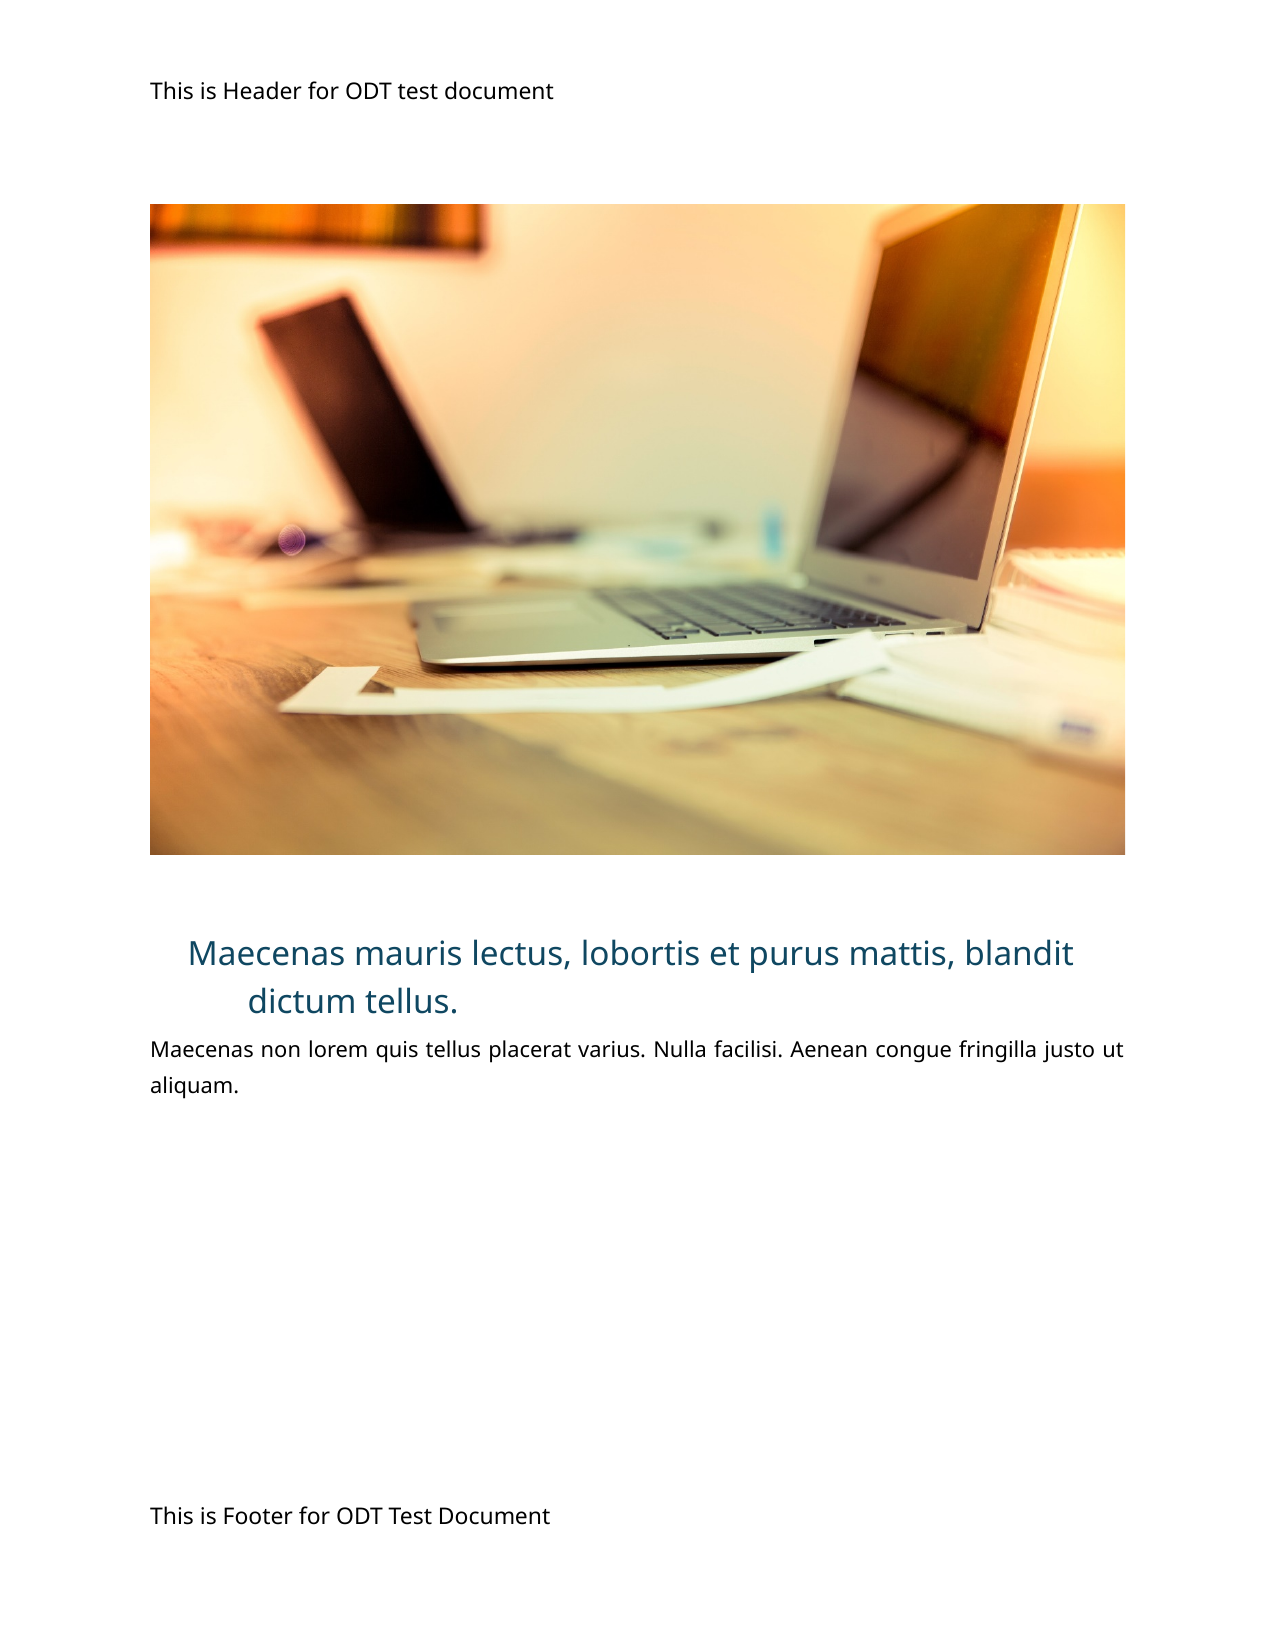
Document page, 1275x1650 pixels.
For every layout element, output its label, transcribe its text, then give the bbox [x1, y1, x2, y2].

subtitle Maecenas mauris lectus, lobortis et purus mattis, blandit dictum tellus. [187, 929, 1125, 1023]
text Maecenas non lorem quis tellus placerat varius. Nulla facilisi. Aenean congue fringilla justo ut aliquam. [150, 1034, 1125, 1099]
